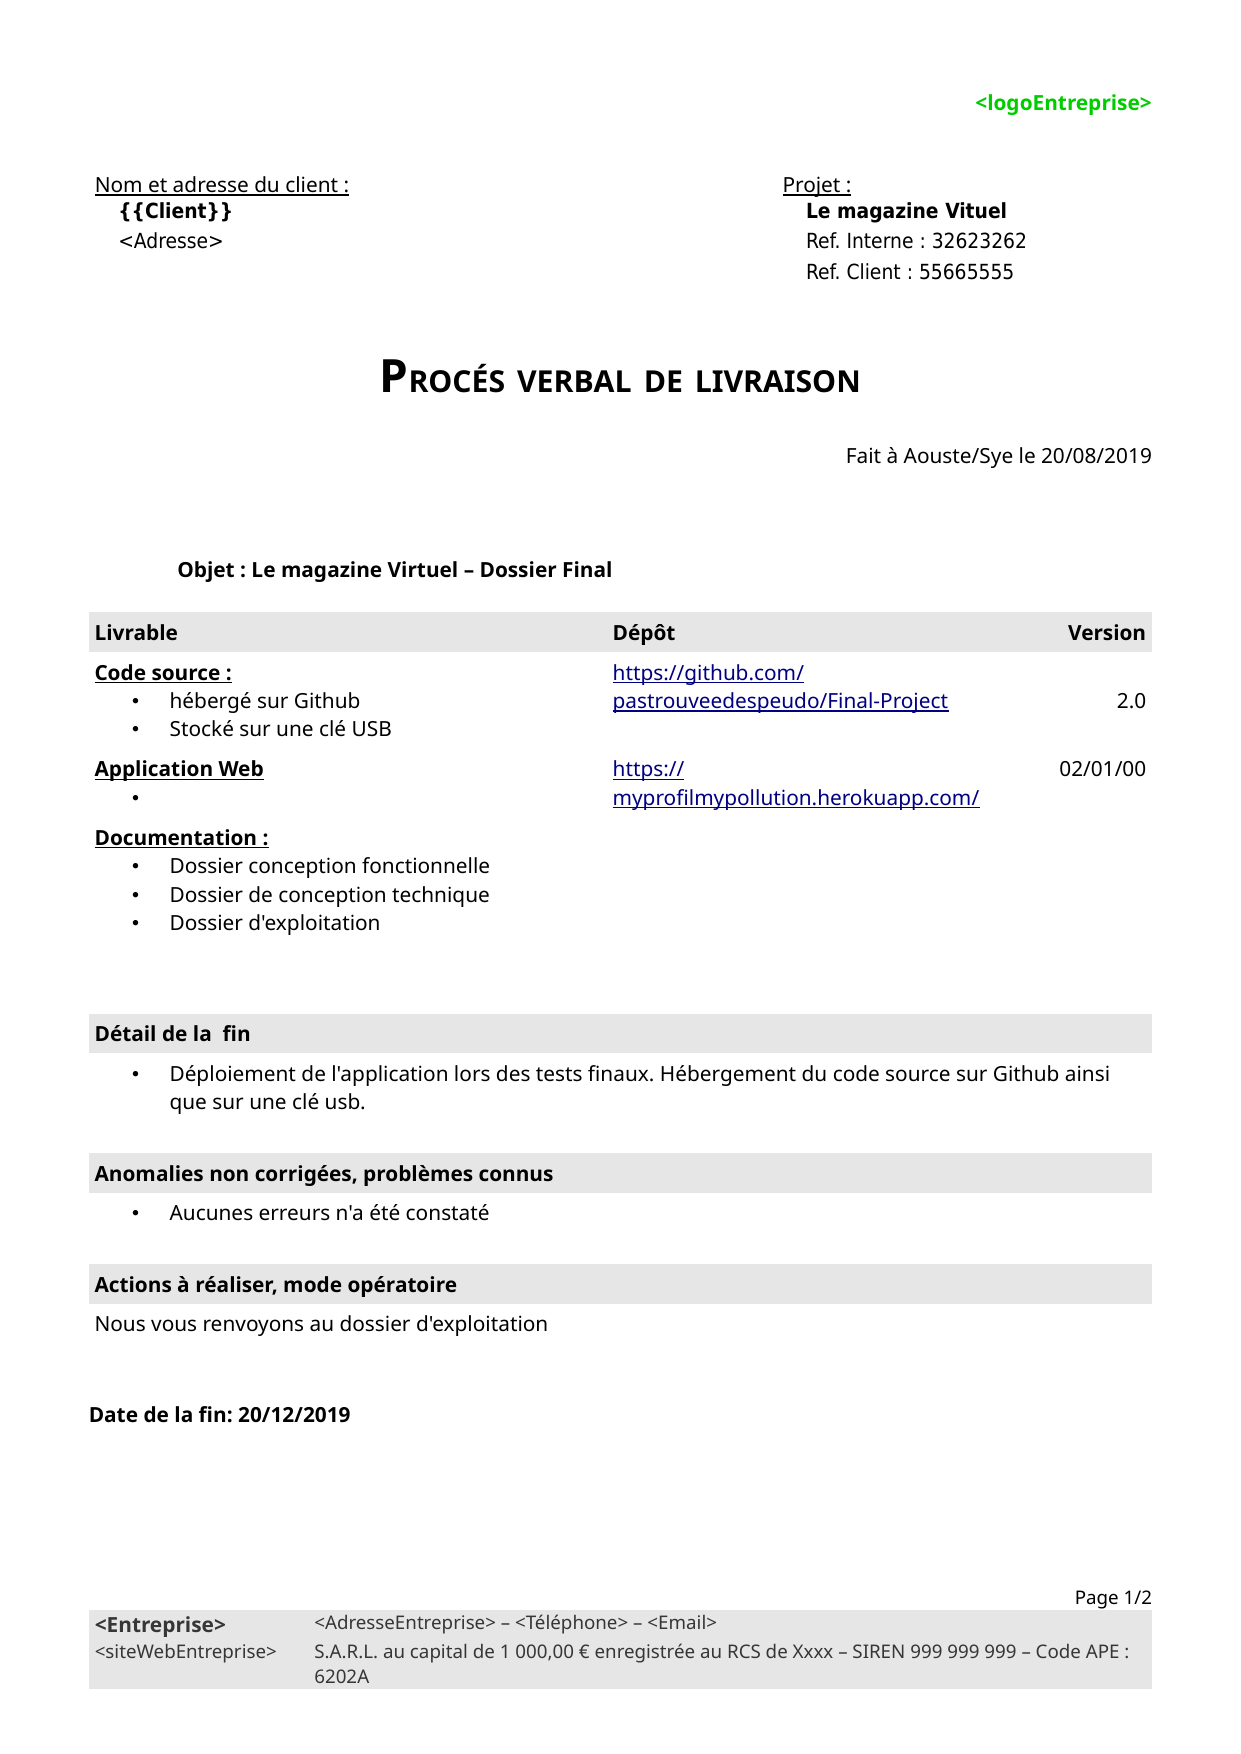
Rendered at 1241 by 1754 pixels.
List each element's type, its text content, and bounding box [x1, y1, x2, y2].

table_header Version [1013, 612, 1152, 652]
table_cell Application Web [89, 749, 607, 817]
table_cell 01/02/00 [1013, 749, 1152, 817]
table_cell [1013, 942, 1152, 982]
table_cell Documentation : Dossier conception fonctionnelle Dossier de conception technique Dossier d'exploitation [89, 817, 607, 942]
table_cell Aucunes erreurs n'a été constaté [89, 1193, 1152, 1233]
table_header Détail de la fin [89, 1014, 1152, 1053]
table_header Actions à réaliser, mode opératoire [89, 1264, 1152, 1304]
text Objet : Le magazine Virtuel – Dossier Final [177, 555, 1152, 584]
text Fait à Aouste/Sye le 20/08/2019 [88, 441, 1152, 470]
table_cell https://myprofilmypollution.herokuapp.com/ [607, 749, 1013, 817]
table_header Livrable [89, 612, 607, 652]
table_cell 2.0 [1013, 652, 1152, 749]
table_cell [607, 942, 1013, 982]
table_cell Code source : hébergé sur Github Stocké sur une clé USB [89, 652, 607, 749]
table_cell [1013, 817, 1152, 942]
title Procés verbal de livraison [88, 344, 1152, 406]
table_header Dépôt [607, 612, 1013, 652]
table_header Anomalies non corrigées, problèmes connus [89, 1153, 1152, 1193]
text Date de la fin: 20/12/2019 [88, 1401, 1152, 1429]
table_cell Nous vous renvoyons au dossier d'exploitation [89, 1304, 1152, 1344]
table_cell https://github.com/pastrouveedespeudo/Final-Project [607, 652, 1013, 749]
table_cell [607, 817, 1013, 942]
table_cell Déploiement de l'application lors des tests finaux. Hébergement du code source sur Github ainsi que sur une clé usb. [89, 1053, 1152, 1122]
table_cell [89, 942, 607, 982]
